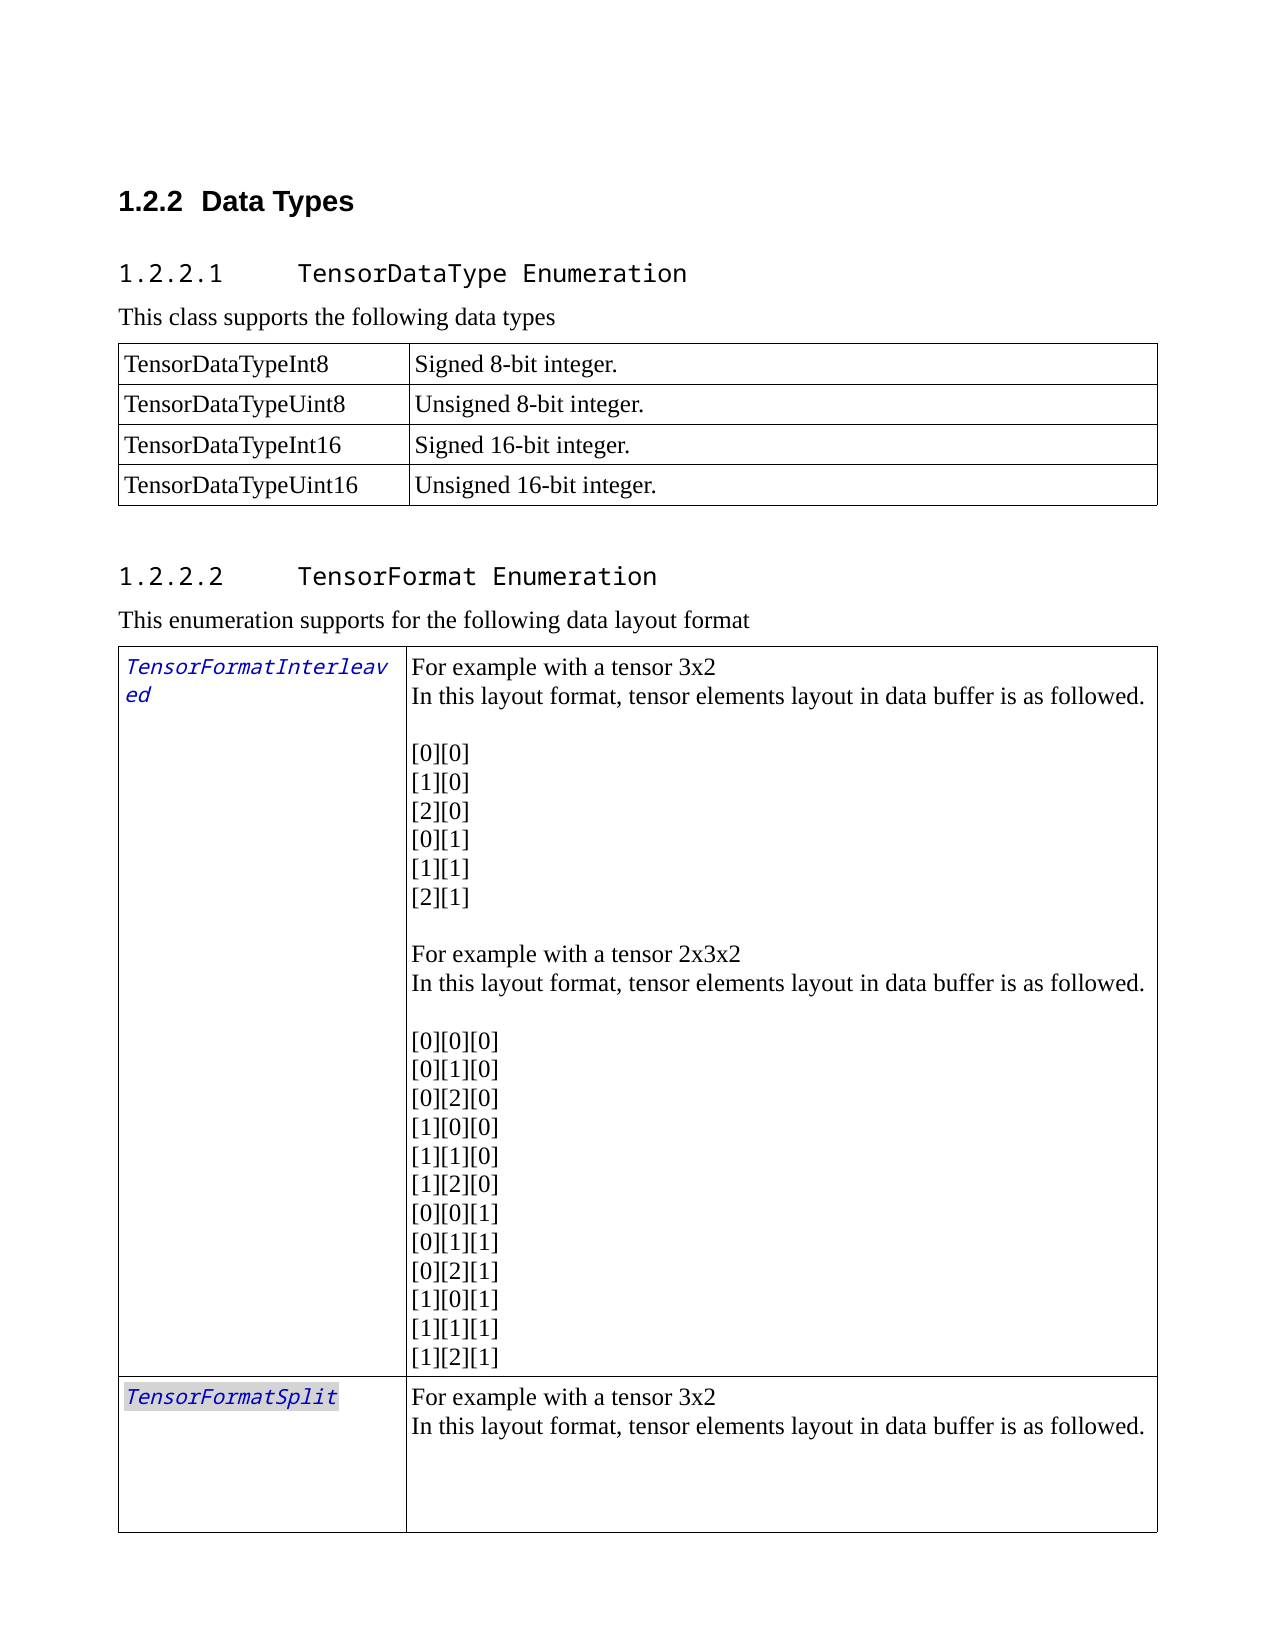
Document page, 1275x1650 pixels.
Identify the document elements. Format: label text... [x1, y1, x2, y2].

table_header Signed 8-bit integer. [410, 344, 1157, 383]
table_cell Unsigned 16-bit integer. [410, 465, 1157, 504]
subtitle Data Types [118, 184, 1157, 218]
table_cell Unsigned 8-bit integer. [410, 385, 1157, 424]
text This class supports the following data types [118, 302, 1157, 331]
table_header TensorFormatInterleaved [119, 647, 406, 1376]
table_cell For example with a tensor 3x2 In this layout format, tensor elements layout in data buffer is as followed. [407, 1377, 1157, 1532]
table_cell TensorDataTypeUint8 [119, 385, 409, 424]
table_cell TensorDataTypeInt16 [119, 425, 409, 464]
table_header TensorDataTypeInt8 [119, 344, 409, 383]
table_header For example with a tensor 3x2 In this layout format, tensor elements layout in data buffer is as followed. [0][0] [1][0] [2][0] [0][1] [1][1] [2][1] For example with a tensor 2x3x2 In this layout format, tensor elements layout in data buffer is as followed. [0][0][0] [0][1][0] [0][2][0] [1][0][0] [1][1][0] [1][2][0] [0][0][1] [0][1][1] [0][2][1] [1][0][1] [1][1][1] [1][2][1] [407, 647, 1157, 1376]
subtitle TensorDataType Enumeration [118, 255, 1157, 289]
table_cell TensorFormatSplit [119, 1377, 406, 1532]
table_cell TensorDataTypeUint16 [119, 465, 409, 504]
text This enumeration supports for the following data layout format [118, 605, 1157, 634]
table_cell Signed 16-bit integer. [410, 425, 1157, 464]
subtitle TensorFormat Enumeration [118, 558, 1157, 592]
